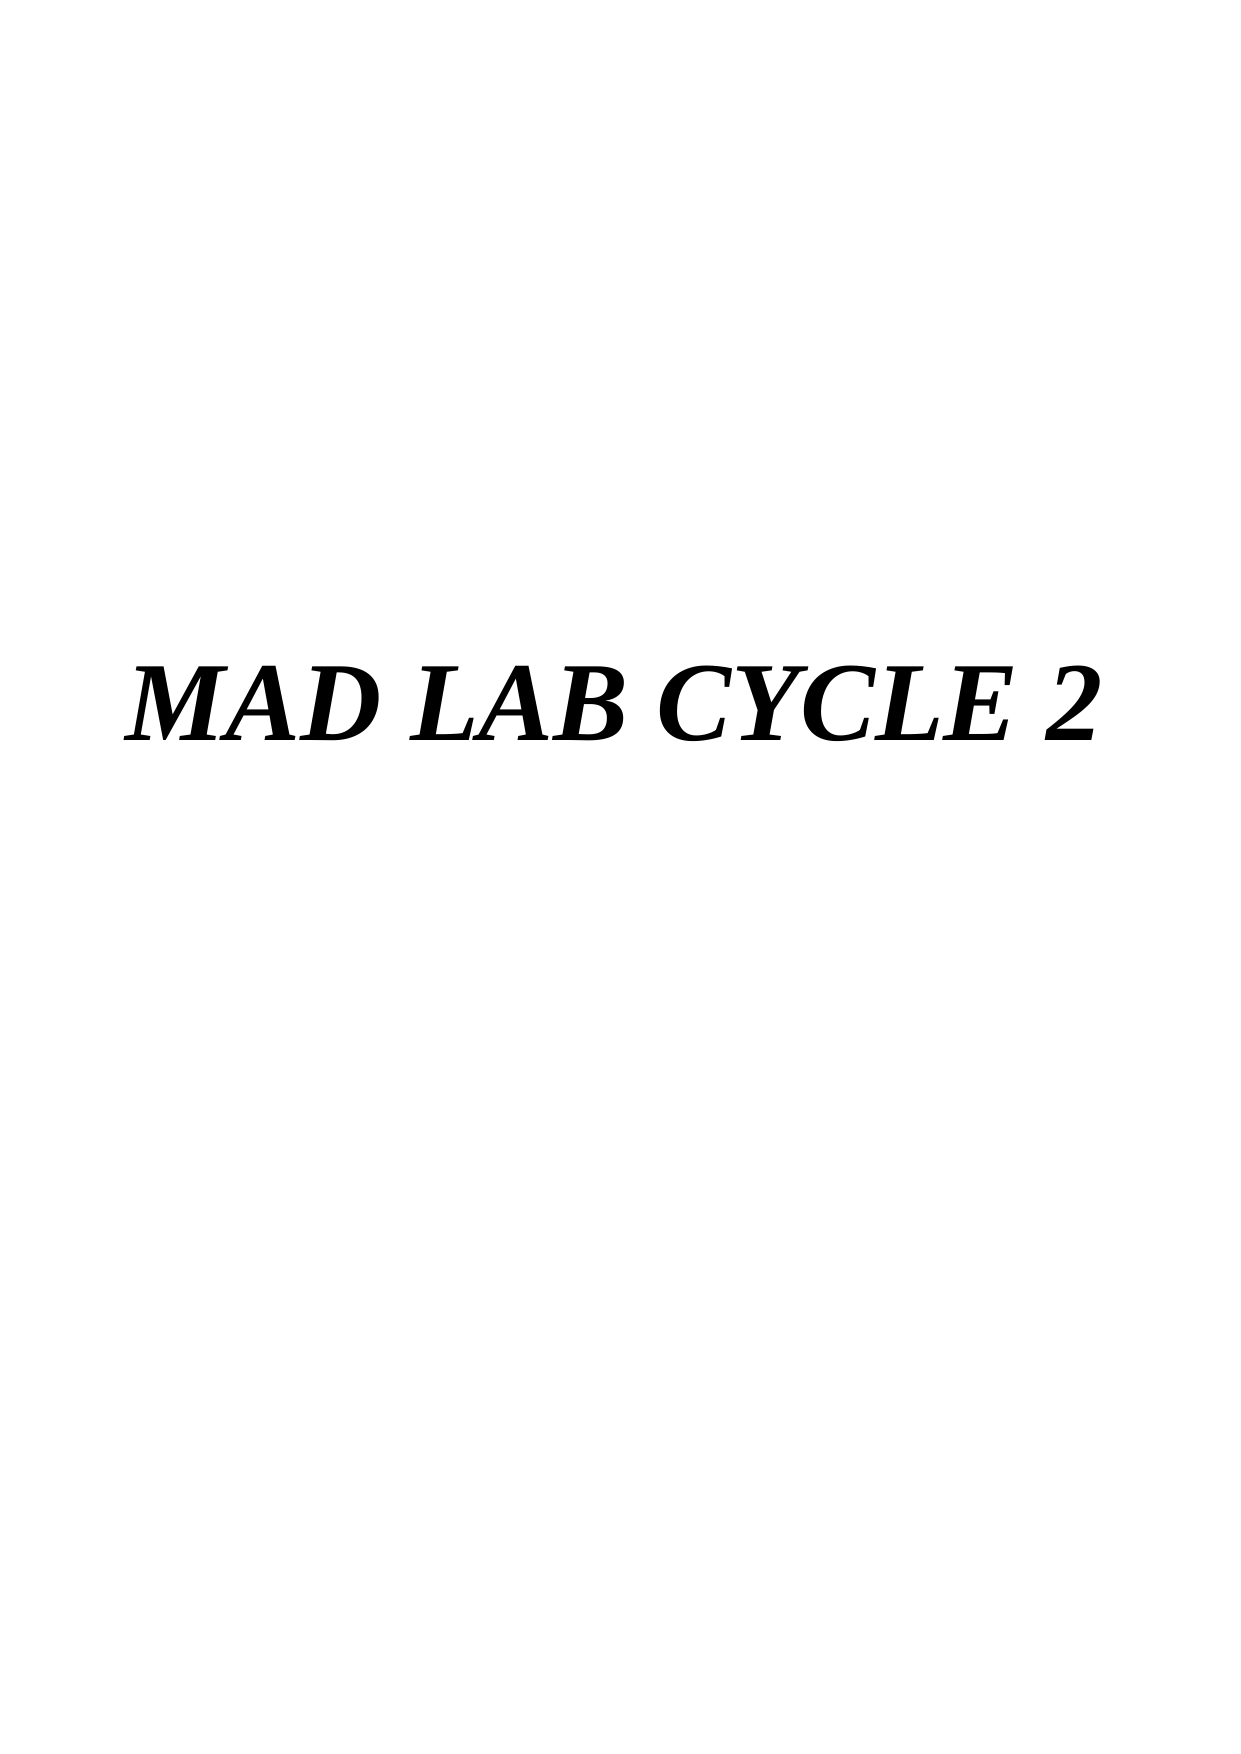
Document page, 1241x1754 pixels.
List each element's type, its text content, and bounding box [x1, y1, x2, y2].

text MAD LAB CYCLE 2 [118, 636, 1122, 765]
